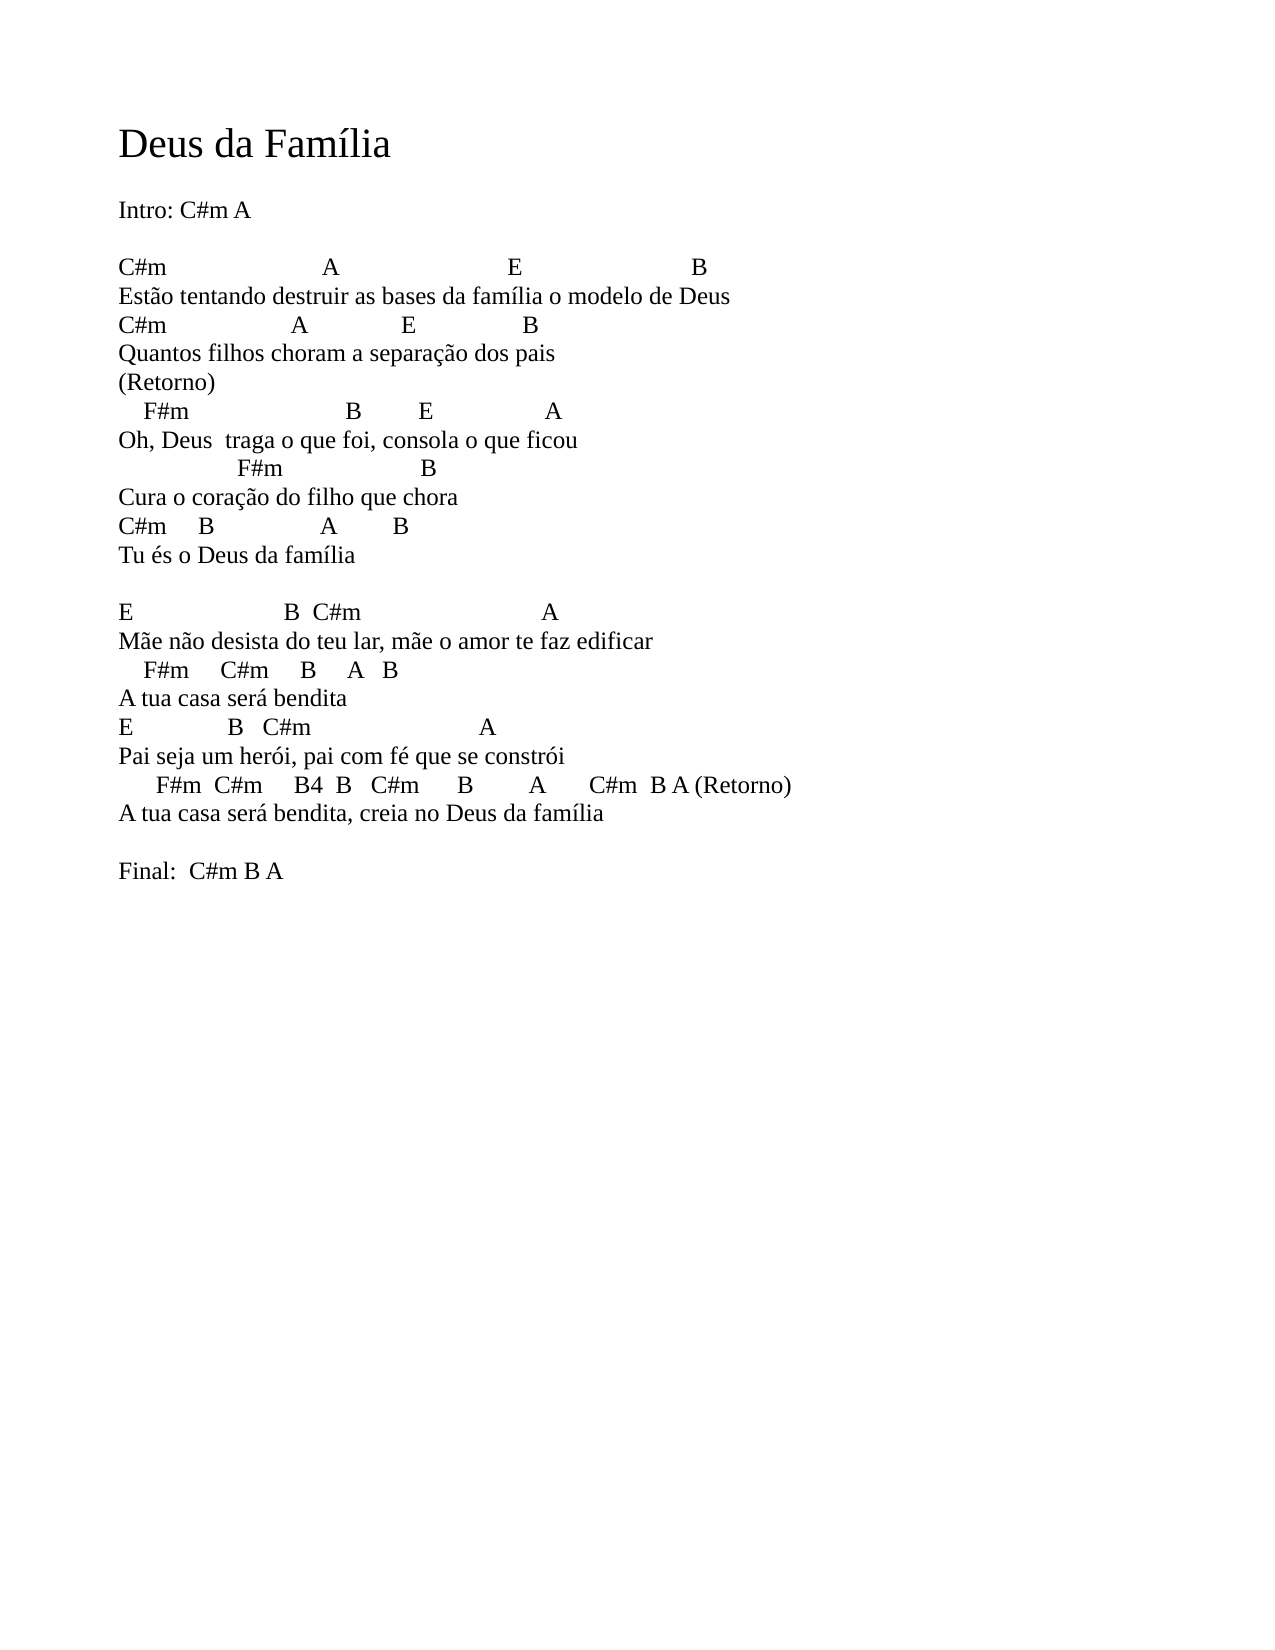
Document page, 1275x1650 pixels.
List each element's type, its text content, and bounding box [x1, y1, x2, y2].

text Oh, Deus traga o que foi, consola o que ficou [118, 425, 1157, 453]
text F#m C#m B A B [118, 655, 1157, 683]
text Deus da Família [118, 118, 1157, 166]
text C#m A E B [118, 310, 1157, 338]
text Intro: C#m A [118, 195, 1157, 223]
text Mãe não desista do teu lar, mãe o amor te faz edificar [118, 626, 1157, 655]
text C#m B A B [118, 511, 1157, 540]
text Estão tentando destruir as bases da família o modelo de Deus [118, 281, 1157, 310]
text F#m C#m B4 B C#m B A C#m B A (Retorno) [118, 770, 1157, 798]
text Cura o coração do filho que chora [118, 482, 1157, 511]
text Tu és o Deus da família [118, 540, 1157, 568]
text F#m B E A [118, 396, 1157, 425]
text E B C#m A [118, 597, 1157, 626]
text A tua casa será bendita, creia no Deus da família [118, 798, 1157, 827]
text Final: C#m B A [118, 856, 1157, 885]
text E B C#m A [118, 712, 1157, 741]
text C#m A E B [118, 252, 1157, 281]
text F#m B [118, 453, 1157, 482]
text Quantos filhos choram a separação dos pais [118, 338, 1157, 367]
text A tua casa será bendita [118, 683, 1157, 712]
text Pai seja um herói, pai com fé que se constrói [118, 741, 1157, 770]
text (Retorno) [118, 367, 1157, 396]
